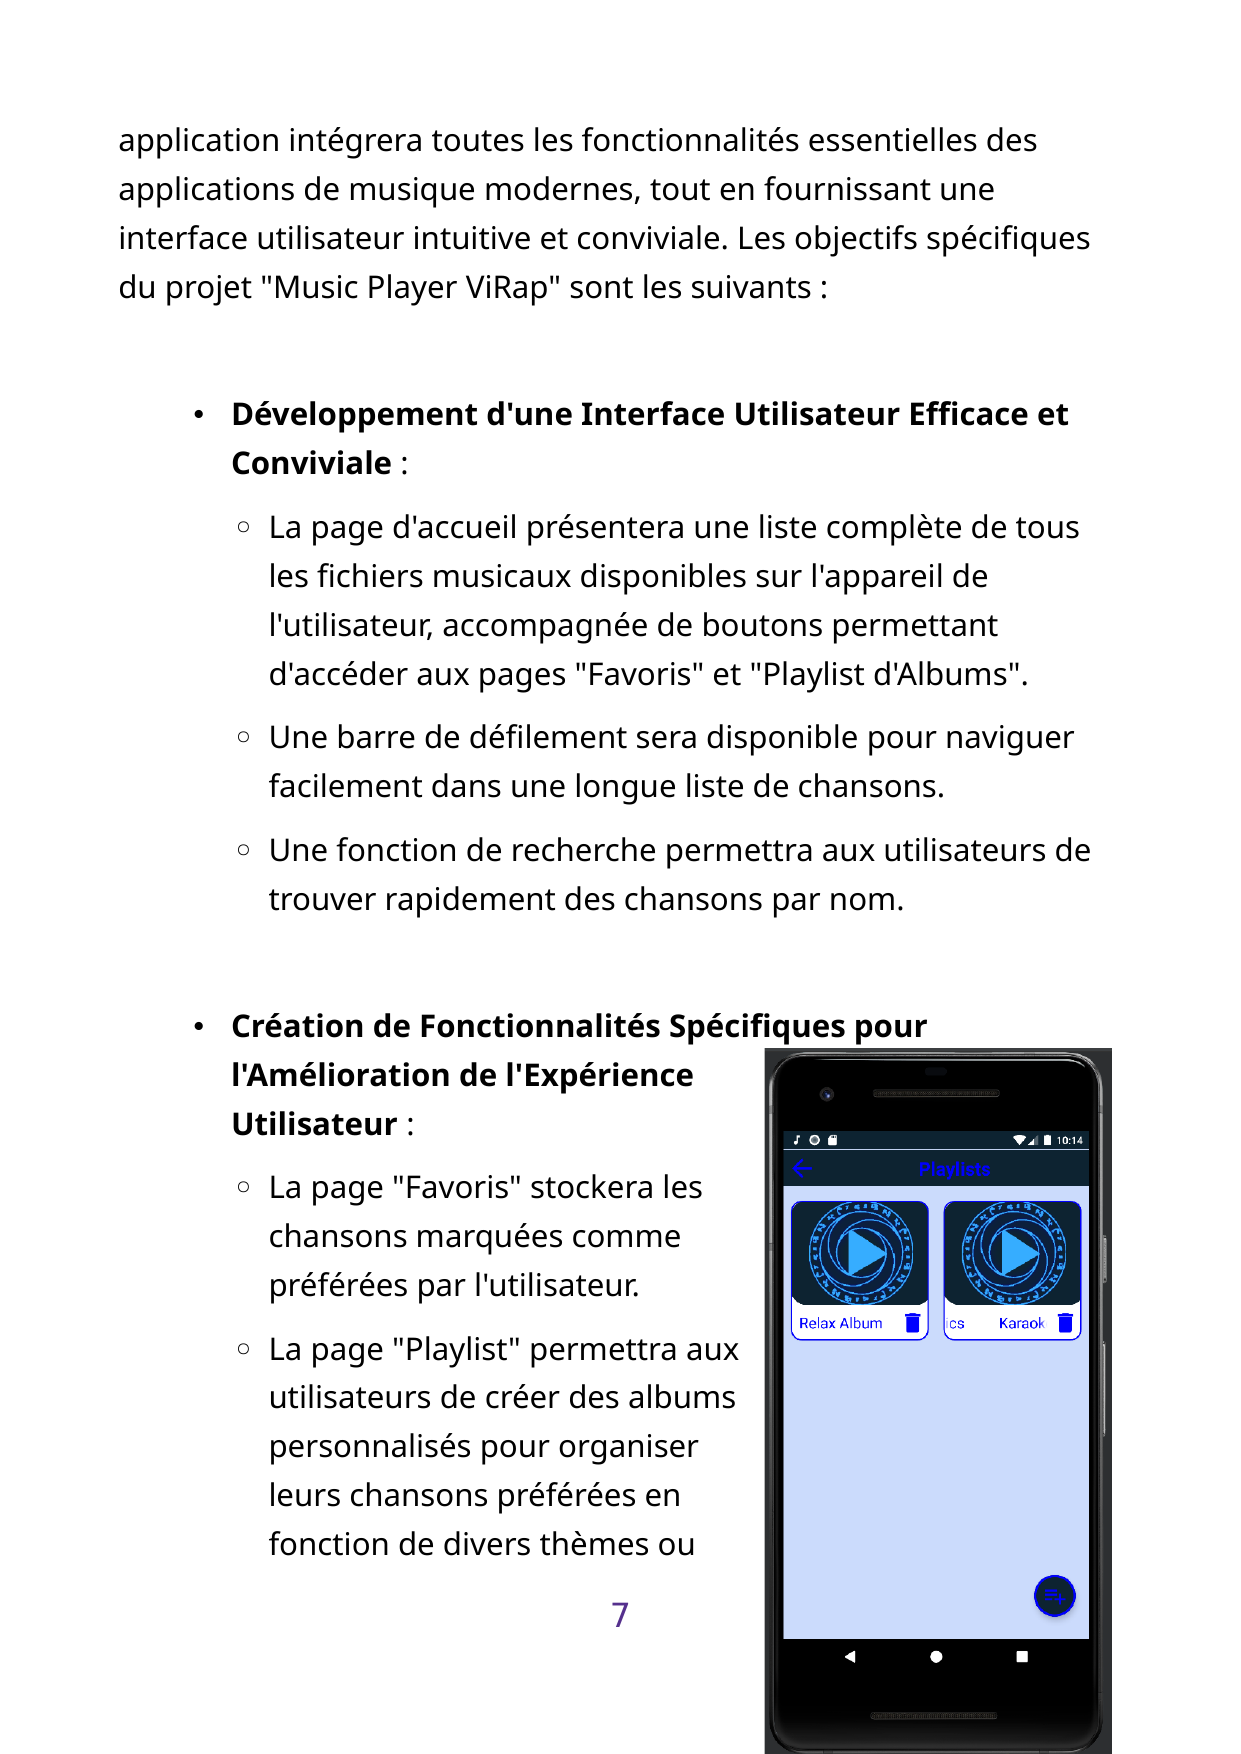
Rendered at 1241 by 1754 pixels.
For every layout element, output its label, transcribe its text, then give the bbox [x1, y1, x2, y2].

picture [764, 1048, 1112, 1754]
list La page "Playlist" permettra aux utilisateurs de créer des albums personnalisés pour organiser leurs chansons préférées en fonction de divers thèmes ou [231, 1326, 764, 1565]
text application intégrera toutes les fonctionnalités essentielles des applications de musique modernes, tout en fournissant une interface utilisateur intuitive et conviviale. Les objectifs spécifiques du projet "Music Player ViRap" sont les suivants : [118, 118, 1122, 308]
list La page d'accueil présentera une liste complète de tous les fichiers musicaux disponibles sur l'appareil de l'utilisateur, accompagnée de boutons permettant d'accéder aux pages "Favoris" et "Playlist d'Albums". [231, 504, 1122, 694]
list Développement d'une Interface Utilisateur Efficace et Conviviale : [193, 392, 1122, 484]
list Création de Fonctionnalités Spécifiques pour l'Amélioration de l'Expérience Utilisateur : [193, 1003, 1122, 1144]
list Une fonction de recherche permettra aux utilisateurs de trouver rapidement des chansons par nom. [231, 827, 1122, 919]
list La page "Favoris" stockera les chansons marquées comme préférées par l'utilisateur. [231, 1165, 764, 1306]
list Une barre de défilement sera disponible pour naviguer facilement dans une longue liste de chansons. [231, 715, 1122, 807]
